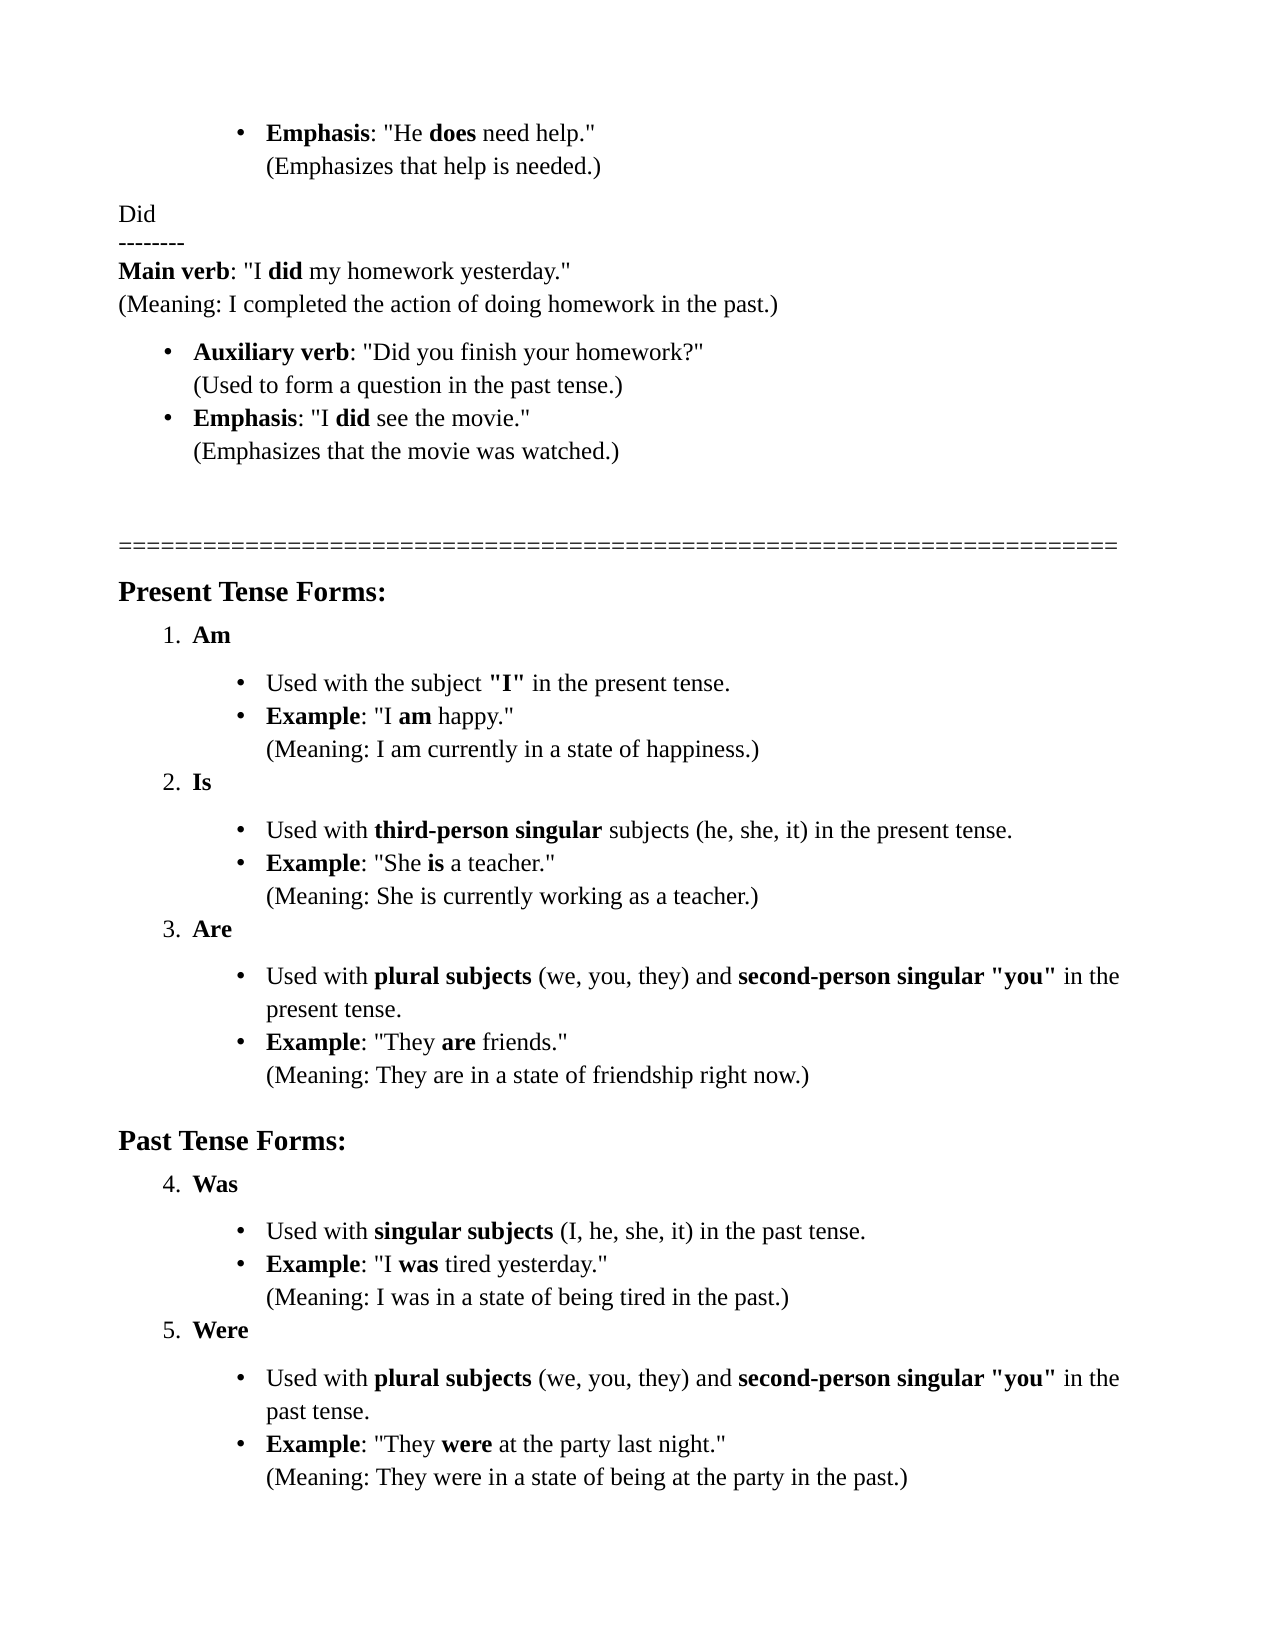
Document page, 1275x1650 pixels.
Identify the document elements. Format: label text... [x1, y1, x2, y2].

list Used with plural subjects (we, you, they) and second-person singular "you" in the past tense. [236, 1363, 1157, 1425]
list Used with third-person singular subjects (he, she, it) in the present tense. [236, 815, 1157, 843]
list Are [162, 914, 1157, 943]
list Auxiliary verb: "Did you finish your homework?" (Used to form a question in the past tense.) [164, 337, 1157, 399]
list Used with plural subjects (we, you, they) and second-person singular "you" in the present tense. [236, 961, 1157, 1023]
list Example: "They were at the party last night." (Meaning: They were in a state of being at the party in the past.) [236, 1429, 1157, 1491]
list Example: "I am happy." (Meaning: I am currently in a state of happiness.) [236, 701, 1157, 763]
list Example: "She is a teacher." (Meaning: She is currently working as a teacher.) [236, 848, 1157, 909]
list Emphasis: "He does need help." (Emphasizes that help is needed.) [236, 118, 1157, 180]
list Is [162, 767, 1157, 796]
list Example: "They are friends." (Meaning: They are in a state of friendship right now.) [236, 1027, 1157, 1089]
subtitle Present Tense Forms: [118, 574, 1157, 608]
list Was [162, 1169, 1157, 1197]
list Were [162, 1315, 1157, 1344]
text ======================================================================= [118, 531, 1157, 560]
text Did [118, 199, 1157, 227]
text Main verb: "I did my homework yesterday." (Meaning: I completed the action of doing homework in the past.) [118, 256, 1157, 318]
text -------- [118, 227, 1157, 256]
list Used with singular subjects (I, he, she, it) in the past tense. [236, 1216, 1157, 1245]
list Am [162, 621, 1157, 649]
list Used with the subject "I" in the present tense. [236, 668, 1157, 697]
subtitle Past Tense Forms: [118, 1123, 1157, 1156]
list Emphasis: "I did see the movie." (Emphasizes that the movie was watched.) [164, 403, 1157, 465]
list Example: "I was tired yesterday." (Meaning: I was in a state of being tired in the past.) [236, 1249, 1157, 1311]
